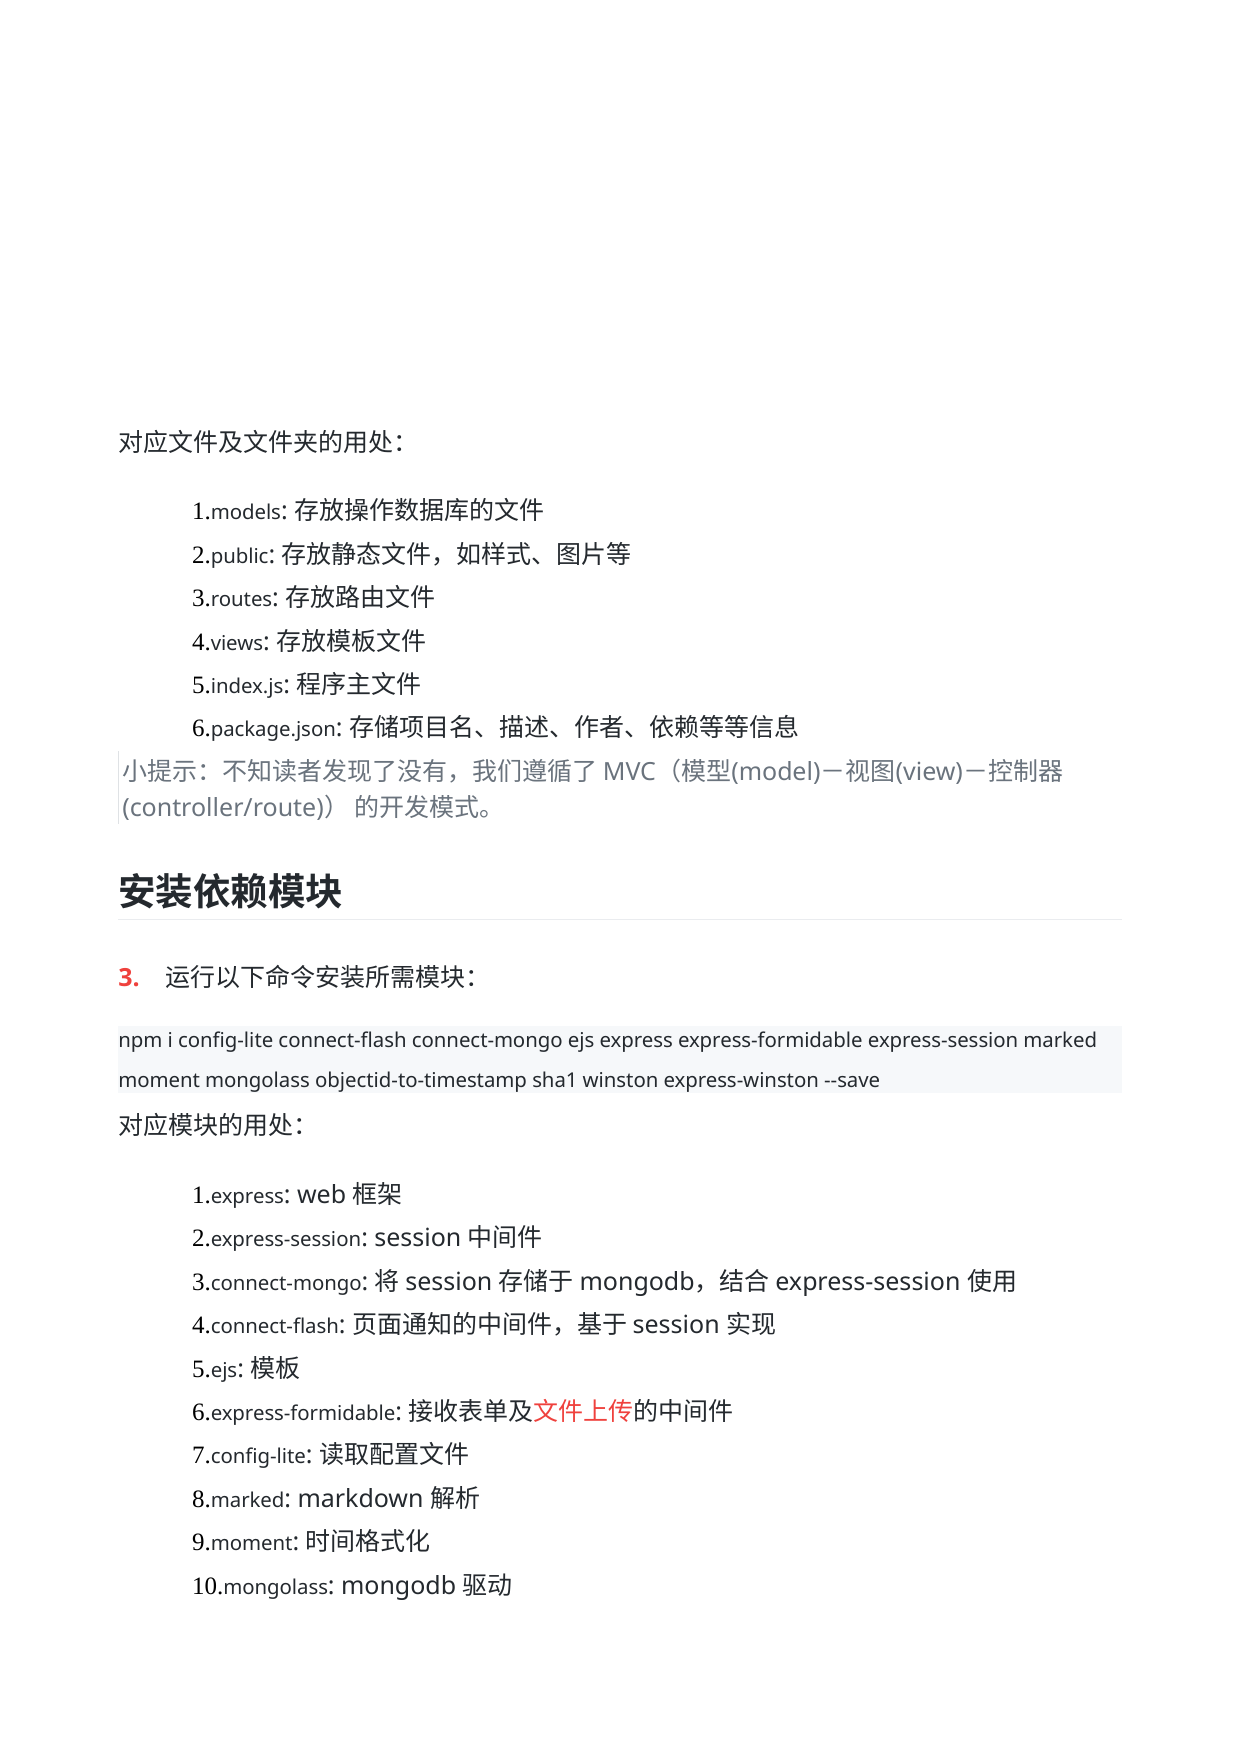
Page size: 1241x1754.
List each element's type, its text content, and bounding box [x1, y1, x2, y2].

list index.js: 程序主文件 [118, 664, 1122, 701]
list views: 存放模板文件 [118, 621, 1122, 657]
text npm i config-lite connect-flash connect-mongo ejs express express-formidable express-session marked moment mongolass objectid-to-timestamp sha1 winston express-winston --save [118, 1026, 1122, 1093]
list public: 存放静态文件，如样式、图片等 [118, 534, 1122, 570]
list ejs: 模板 [118, 1348, 1122, 1384]
text 小提示：不知读者发现了没有，我们遵循了 MVC（模型(model)－视图(view)－控制器(controller/route)） 的开发模式。 [119, 751, 1122, 824]
list models: 存放操作数据库的文件 [118, 491, 1122, 527]
list config-lite: 读取配置文件 [118, 1435, 1122, 1471]
text 对应模块的用处： [118, 1106, 1122, 1142]
list express-session: session 中间件 [118, 1218, 1122, 1254]
list mongolass: mongodb 驱动 [118, 1565, 1122, 1601]
list package.json: 存储项目名、描述、作者、依赖等等信息 [118, 708, 1122, 744]
subtitle 安装依赖模块 [118, 861, 1122, 919]
text 对应文件及文件夹的用处： [118, 422, 1122, 458]
list moment: 时间格式化 [118, 1522, 1122, 1558]
list routes: 存放路由文件 [118, 578, 1122, 614]
text 3. 运行以下命令安装所需模块： [118, 957, 1122, 993]
list connect-flash: 页面通知的中间件，基于 session 实现 [118, 1304, 1122, 1341]
list connect-mongo: 将 session 存储于 mongodb，结合 express-session 使用 [118, 1261, 1122, 1297]
list marked: markdown 解析 [118, 1478, 1122, 1514]
list express: web 框架 [118, 1174, 1122, 1211]
list express-formidable: 接收表单及文件上传的中间件 [118, 1391, 1122, 1428]
